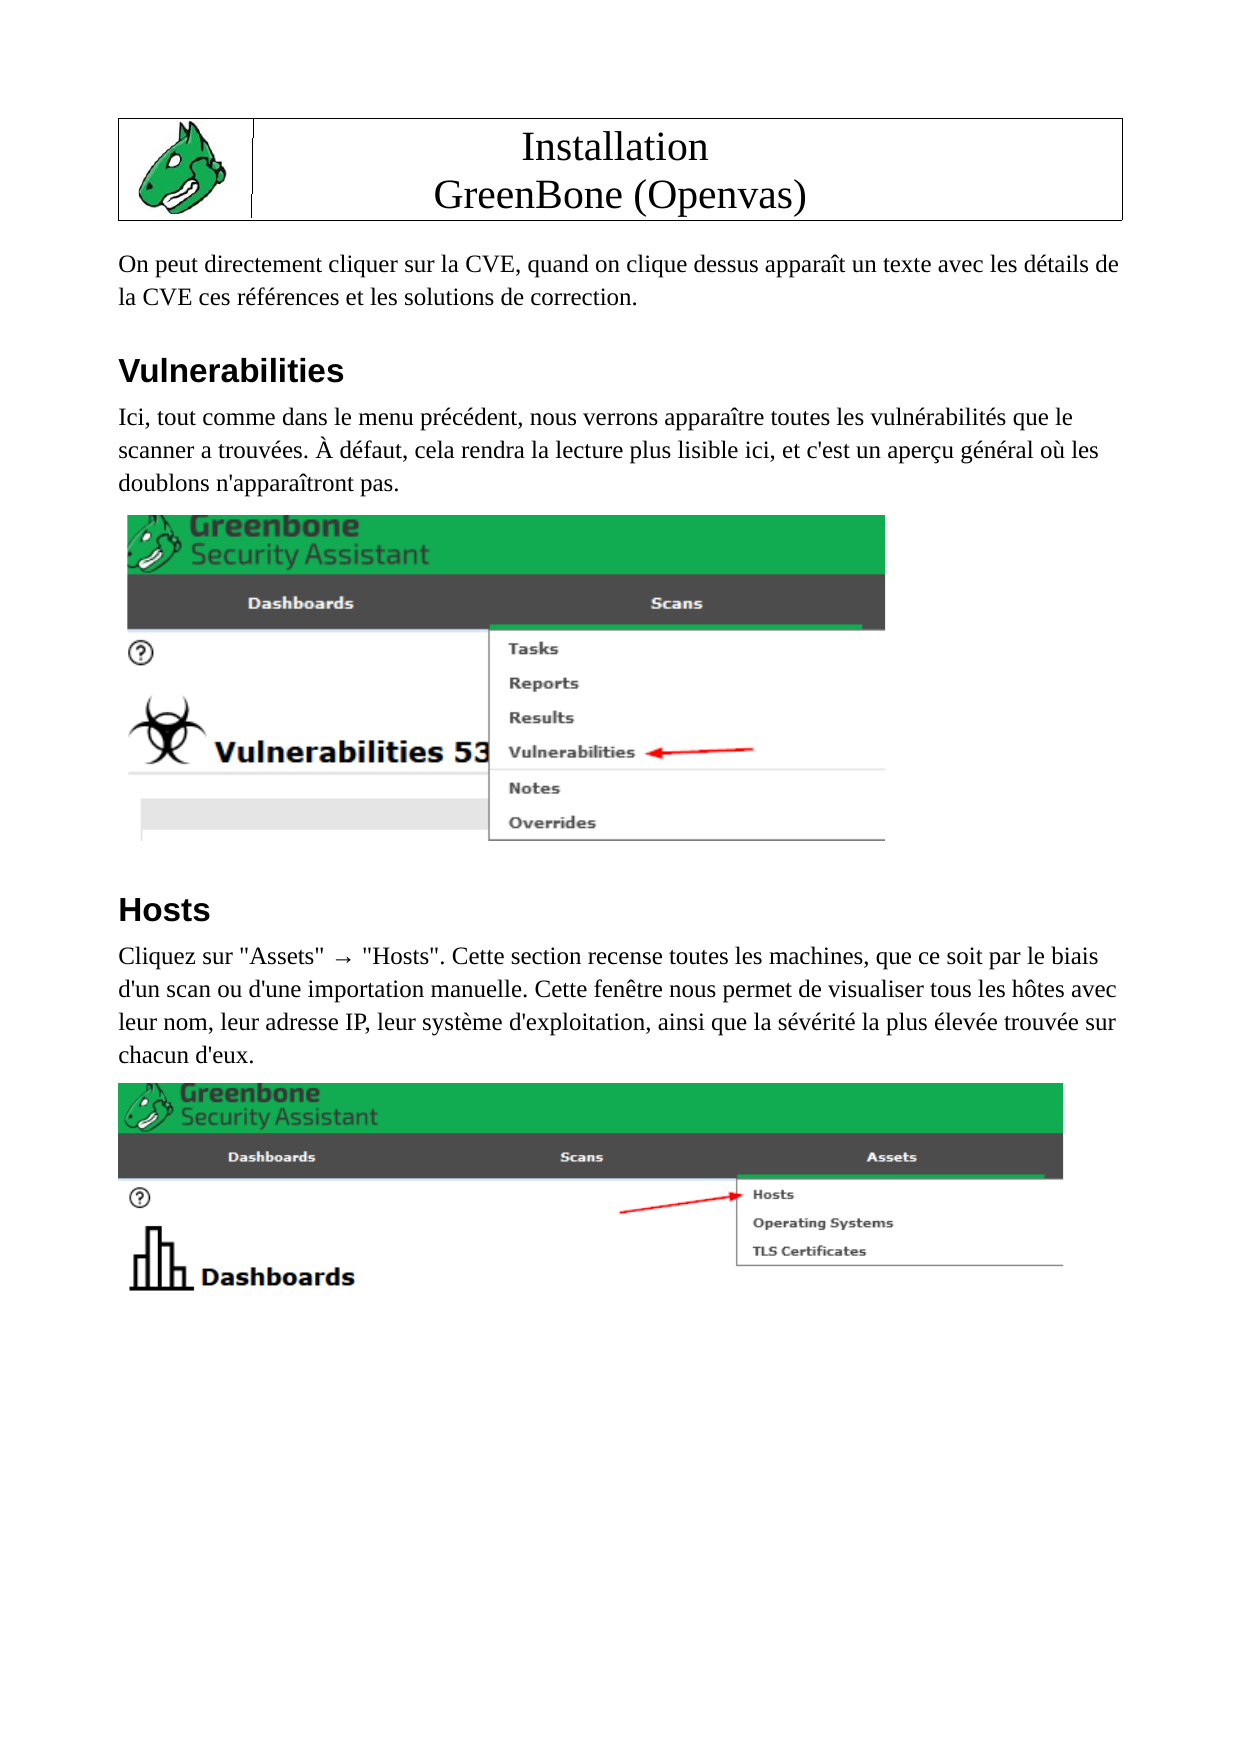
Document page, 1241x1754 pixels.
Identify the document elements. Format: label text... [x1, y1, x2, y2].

picture [138, 121, 237, 214]
picture [127, 515, 886, 841]
text Ici, tout comme dans le menu précédent, nous verrons apparaître toutes les vulnérabilités que le scanner a trouvées. À défaut, cela rendra la lecture plus lisible ici, et c'est un aperçu général où les doublons n'apparaîtront pas. [118, 402, 1122, 497]
picture [118, 1083, 1064, 1292]
text On peut directement cliquer sur la CVE, quand on clique dessus apparaît un texte avec les détails de la CVE ces références et les solutions de correction. [118, 249, 1122, 311]
subtitle Vulnerabilities [118, 351, 1122, 389]
text Cliquez sur "Assets" → "Hosts". Cette section recense toutes les machines, que ce soit par le biais d'un scan ou d'une importation manuelle. Cette fenêtre nous permet de visualiser tous les hôtes avec leur nom, leur adresse IP, leur système d'exploitation, ainsi que la sévérité la plus élevée trouvée sur chacun d'eux. [118, 941, 1122, 1069]
subtitle Hosts [118, 890, 1122, 928]
